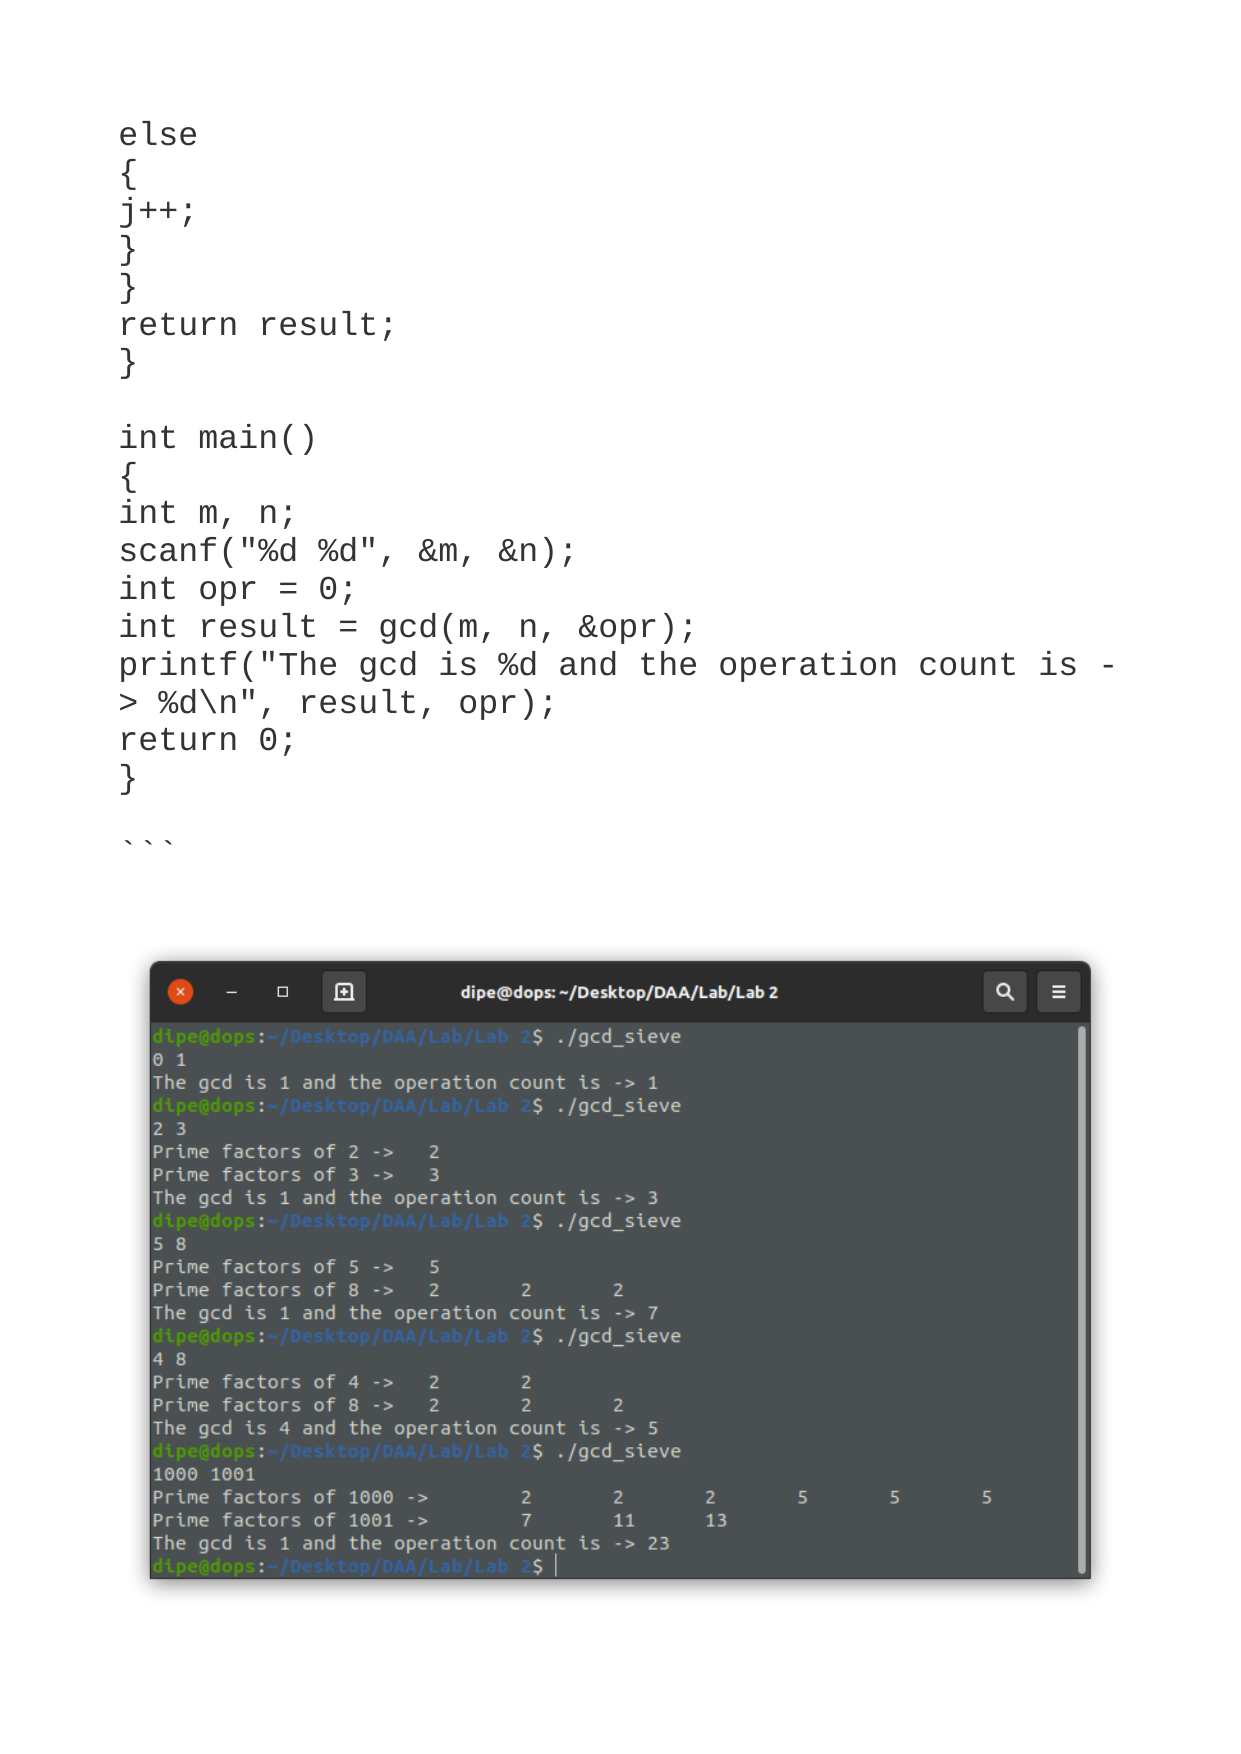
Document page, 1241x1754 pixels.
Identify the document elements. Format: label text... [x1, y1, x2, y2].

text } [118, 345, 1122, 383]
text { [118, 458, 1122, 496]
text return result; [118, 307, 1122, 345]
text int result = gcd(m, n, &opr); [118, 610, 1122, 647]
text printf("The gcd is %d and the operation count is -> %d\n", result, opr); [118, 647, 1122, 723]
text return 0; [118, 723, 1122, 761]
text } [118, 232, 1122, 269]
text } [118, 269, 1122, 307]
text } [118, 761, 1122, 799]
text int main() [118, 421, 1122, 458]
picture [118, 933, 1123, 1615]
text scanf("%d %d", &m, &n); [118, 534, 1122, 572]
text int opr = 0; [118, 572, 1122, 610]
text ``` [118, 837, 1122, 874]
text { [118, 156, 1122, 194]
text else [118, 118, 1122, 156]
text j++; [118, 194, 1122, 232]
text int m, n; [118, 496, 1122, 534]
